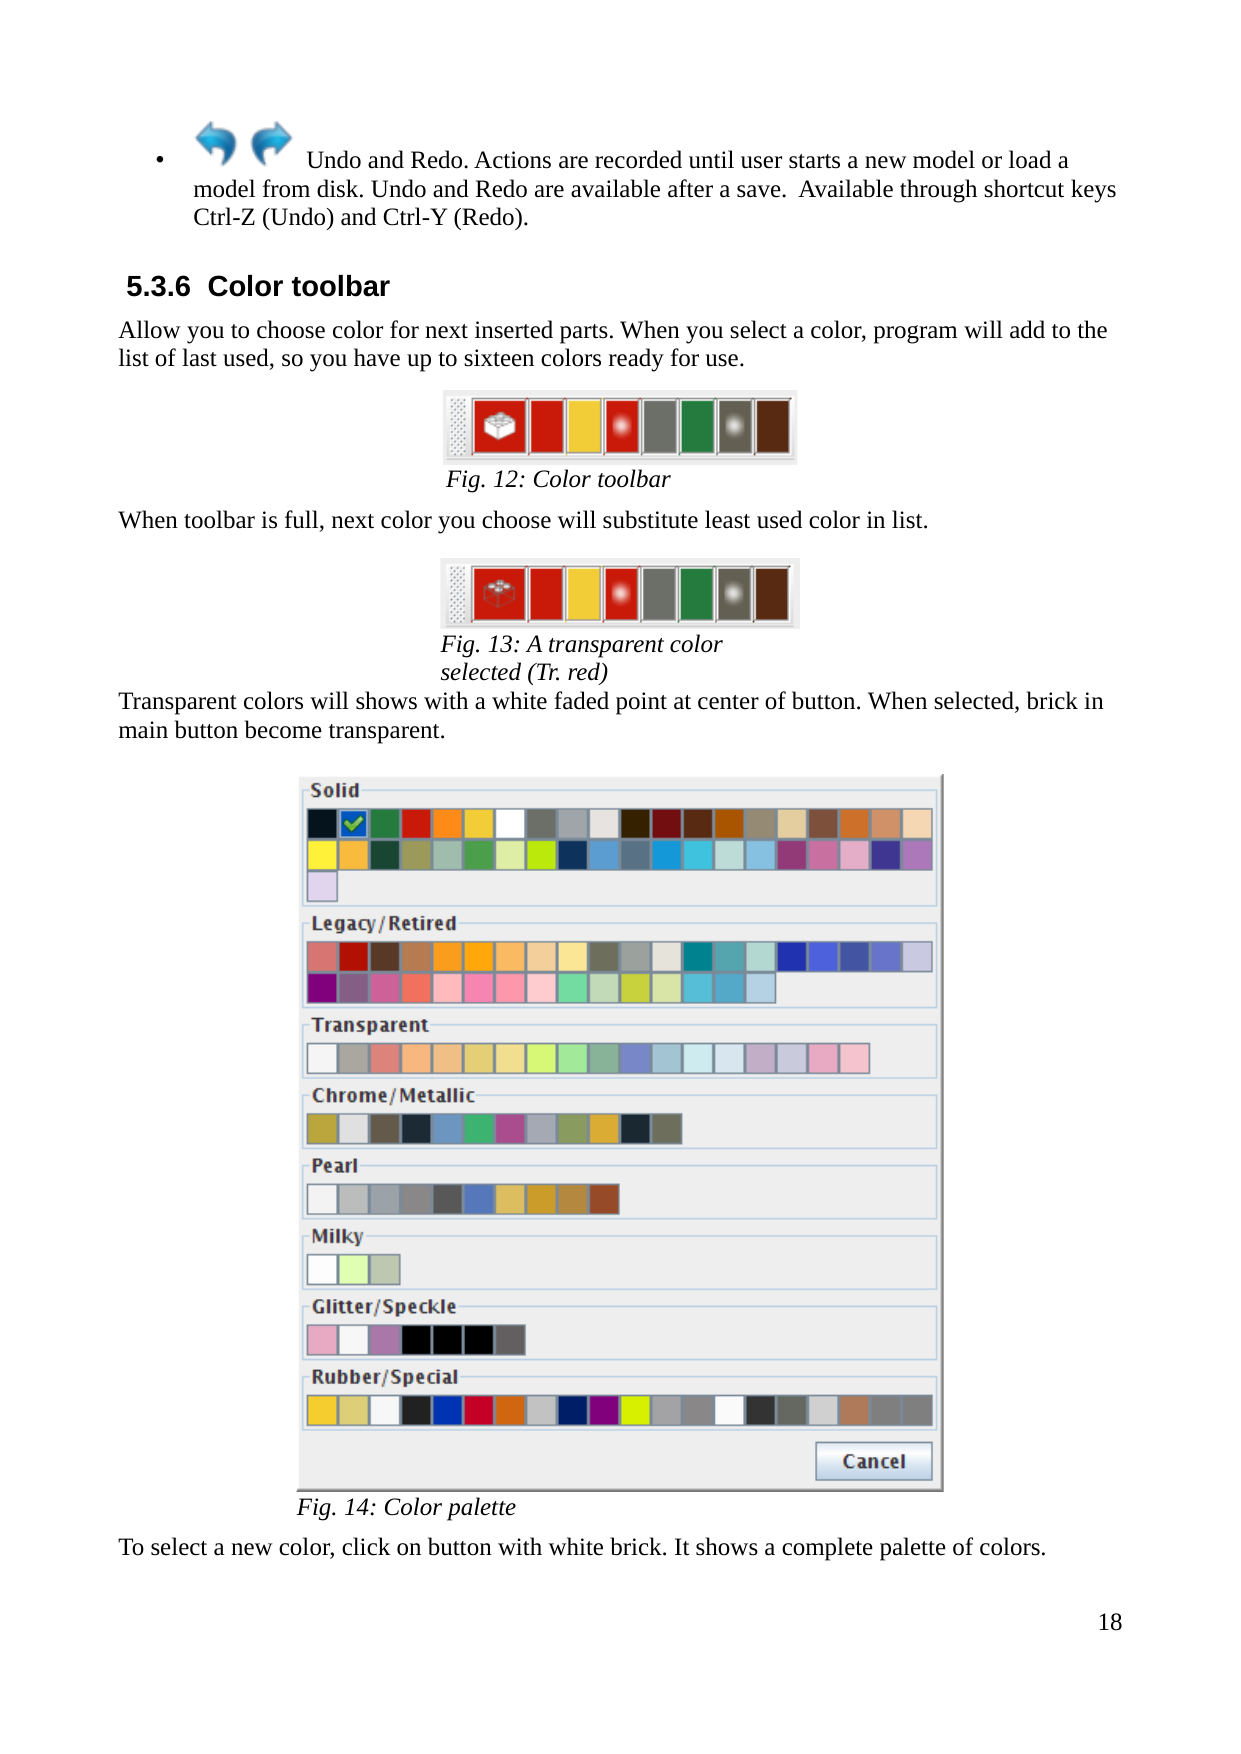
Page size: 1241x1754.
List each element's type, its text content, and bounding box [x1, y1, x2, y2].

picture [296, 774, 944, 1492]
picture [193, 118, 244, 169]
picture [442, 390, 798, 465]
subtitle Color toolbar [118, 269, 1122, 302]
list Undo and Redo. Actions are recorded until user starts a new model or load a model from disk. Undo and Redo are available after a save. Available through shortcut keys Ctrl‑Z (Undo) and Ctrl‑Y (Redo). [156, 118, 1122, 231]
text Transparent colors will shows with a white faded point at center of button. When selected, brick in main button become transparent. [118, 546, 1122, 744]
picture [440, 558, 800, 629]
picture [249, 118, 300, 169]
text Allow you to choose color for next inserted parts. When you select a color, program will add to the list of last used, so you have up to sixteen colors ready for use. [118, 315, 1122, 372]
text When toolbar is full, next color you choose will substitute least used color in list. [118, 385, 1122, 533]
text Fig. 14: Color palette [297, 1492, 943, 1521]
text Fig. 13: A transparent color selected (Tr. red) [440, 629, 800, 686]
text Fig. 12: Color toolbar [446, 465, 794, 493]
text To select a new color, click on button with white brick. It shows a complete palette of colors. [118, 756, 1122, 1561]
